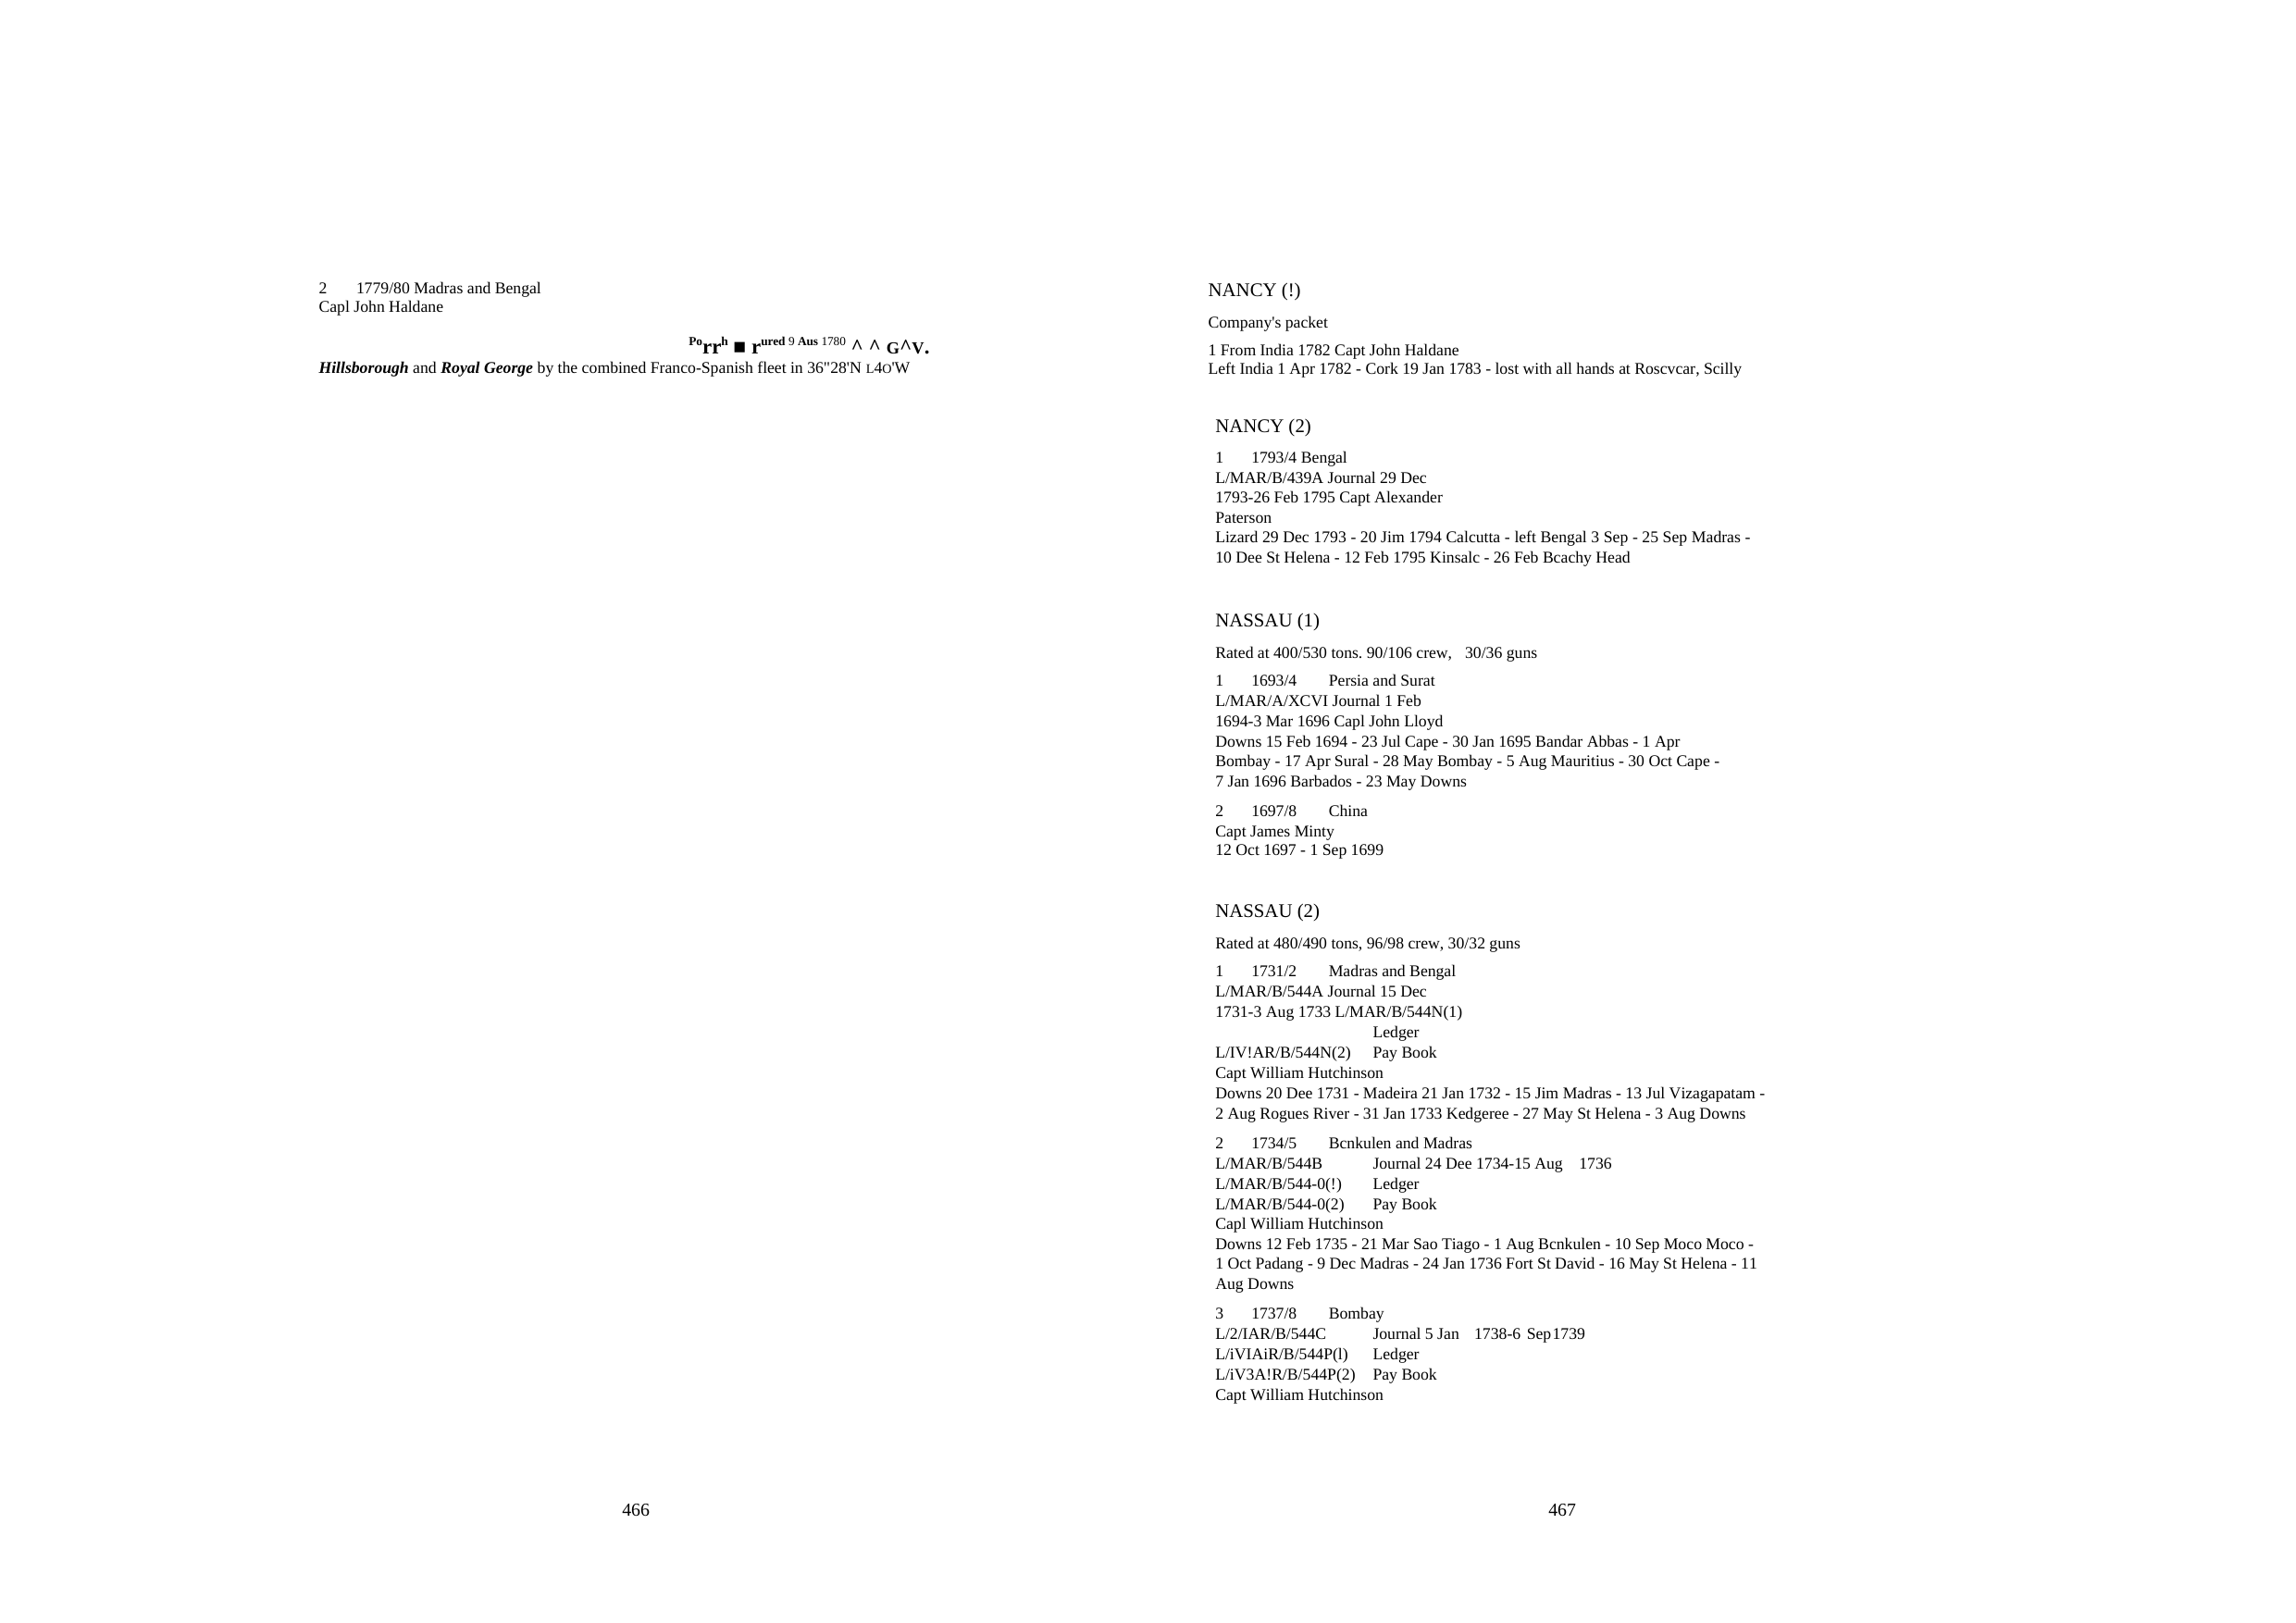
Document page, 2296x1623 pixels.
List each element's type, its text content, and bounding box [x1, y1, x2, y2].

text Rated at 400/530 tons. 90/106 crew, 30/36 guns [1215, 643, 1766, 662]
text L/MAR/B/544-0(!) Ledger [1215, 1173, 1766, 1194]
subtitle Porrh ■ rured 9 Aus 1780 ^ ^ g^v. [318, 335, 929, 359]
list 1731/2 Madras and Bengal [1215, 960, 1766, 981]
text Left India 1 Apr 1782 - Cork 19 Jan 1783 - lost with all hands at Roscvcar, Scilly [1208, 359, 1766, 378]
text Downs 20 Dee 1731 - Madeira 21 Jan 1732 - 15 Jim Madras - 13 Jul Vizagapatam - 2 Aug Rogues River - 31 Jan 1733 Kedgeree - 27 May St Helena - 3 Aug Downs [1215, 1082, 1766, 1122]
text Lizard 29 Dec 1793 - 20 Jim 1794 Calcutta - left Bengal 3 Sep - 25 Sep Madras - 10 Dee St Helena - 12 Feb 1795 Kinsalc - 26 Feb Bcachy Head [1215, 527, 1753, 566]
text L/MAR/B/439A Journal 29 Dec 1793-26 Feb 1795 Capt Alexander Paterson [1215, 467, 1463, 527]
list 1737/8 Bombay [1215, 1303, 1766, 1323]
text 2 1779/80 Madras and Bengal [318, 279, 947, 298]
text 1 From India 1782 Capt John Haldane [1208, 340, 1766, 359]
text Hillsborough and Royal George by the combined Franco-Spanish fleet in 36"28'N l4o'W [318, 359, 947, 377]
text L/iV3A!R/B/544P(2) Pay Book [1215, 1364, 1766, 1384]
text L/MAR/B/544B Journal 24 Dee 1734-15 Aug 1736 [1215, 1153, 1766, 1173]
text Rated at 480/490 tons, 96/98 crew, 30/32 guns [1215, 934, 1766, 952]
text Downs 15 Feb 1694 - 23 Jul Cape - 30 Jan 1695 Bandar Abbas - 1 Apr Bombay - 17 Apr Sural - 28 May Bombay - 5 Aug Mauritius - 30 Oct Cape - 7 Jan 1696 Barbados - 23 May Downs [1215, 731, 1723, 790]
text 12 Oct 1697 - 1 Sep 1699 [1215, 840, 1766, 859]
text Capt James Minty [1215, 821, 1766, 840]
subtitle NANCY (2) [1215, 415, 1766, 437]
text L/MAR/B/544-0(2) Pay Book [1215, 1194, 1766, 1214]
text Capt William Hutchinson [1215, 1062, 1766, 1082]
subtitle NASSAU (1) [1215, 610, 1766, 631]
text Capl William Hutchinson [1215, 1214, 1766, 1233]
text L/MAR/A/XCVI Journal 1 Feb 1694-3 Mar 1696 Capl John Lloyd [1215, 690, 1450, 731]
text 1 1793/4 Bengal [1215, 448, 1766, 467]
text Capt William Hutchinson [1215, 1384, 1766, 1405]
text L/IV!AR/B/544N(2) Pay Book [1215, 1042, 1766, 1062]
text L/MAR/B/544A Journal 15 Dec 1731-3 Aug 1733 L/MAR/B/544N(1) Ledger [1215, 981, 1463, 1042]
list 1693/4 Persia and Surat [1215, 669, 1766, 690]
text Company's packet [1208, 313, 1766, 331]
subtitle NANCY (!) [1208, 279, 1766, 301]
subtitle NASSAU (2) [1215, 900, 1766, 922]
text L/iVIAiR/B/544P(l) Ledger [1215, 1344, 1766, 1364]
text Capl John Haldane [318, 298, 947, 316]
text Downs 12 Feb 1735 - 21 Mar Sao Tiago - 1 Aug Bcnkulen - 10 Sep Moco Moco - 1 Oct Padang - 9 Dec Madras - 24 Jan 1736 Fort St David - 16 May St Helena - 11 Aug Downs [1215, 1233, 1766, 1294]
text L/2/IAR/B/544C Journal 5 Jan 1738-6 Sep 1739 [1215, 1323, 1766, 1344]
list 1734/5 Bcnkulen and Madras [1215, 1133, 1766, 1153]
list 1697/8 China [1215, 799, 1766, 821]
